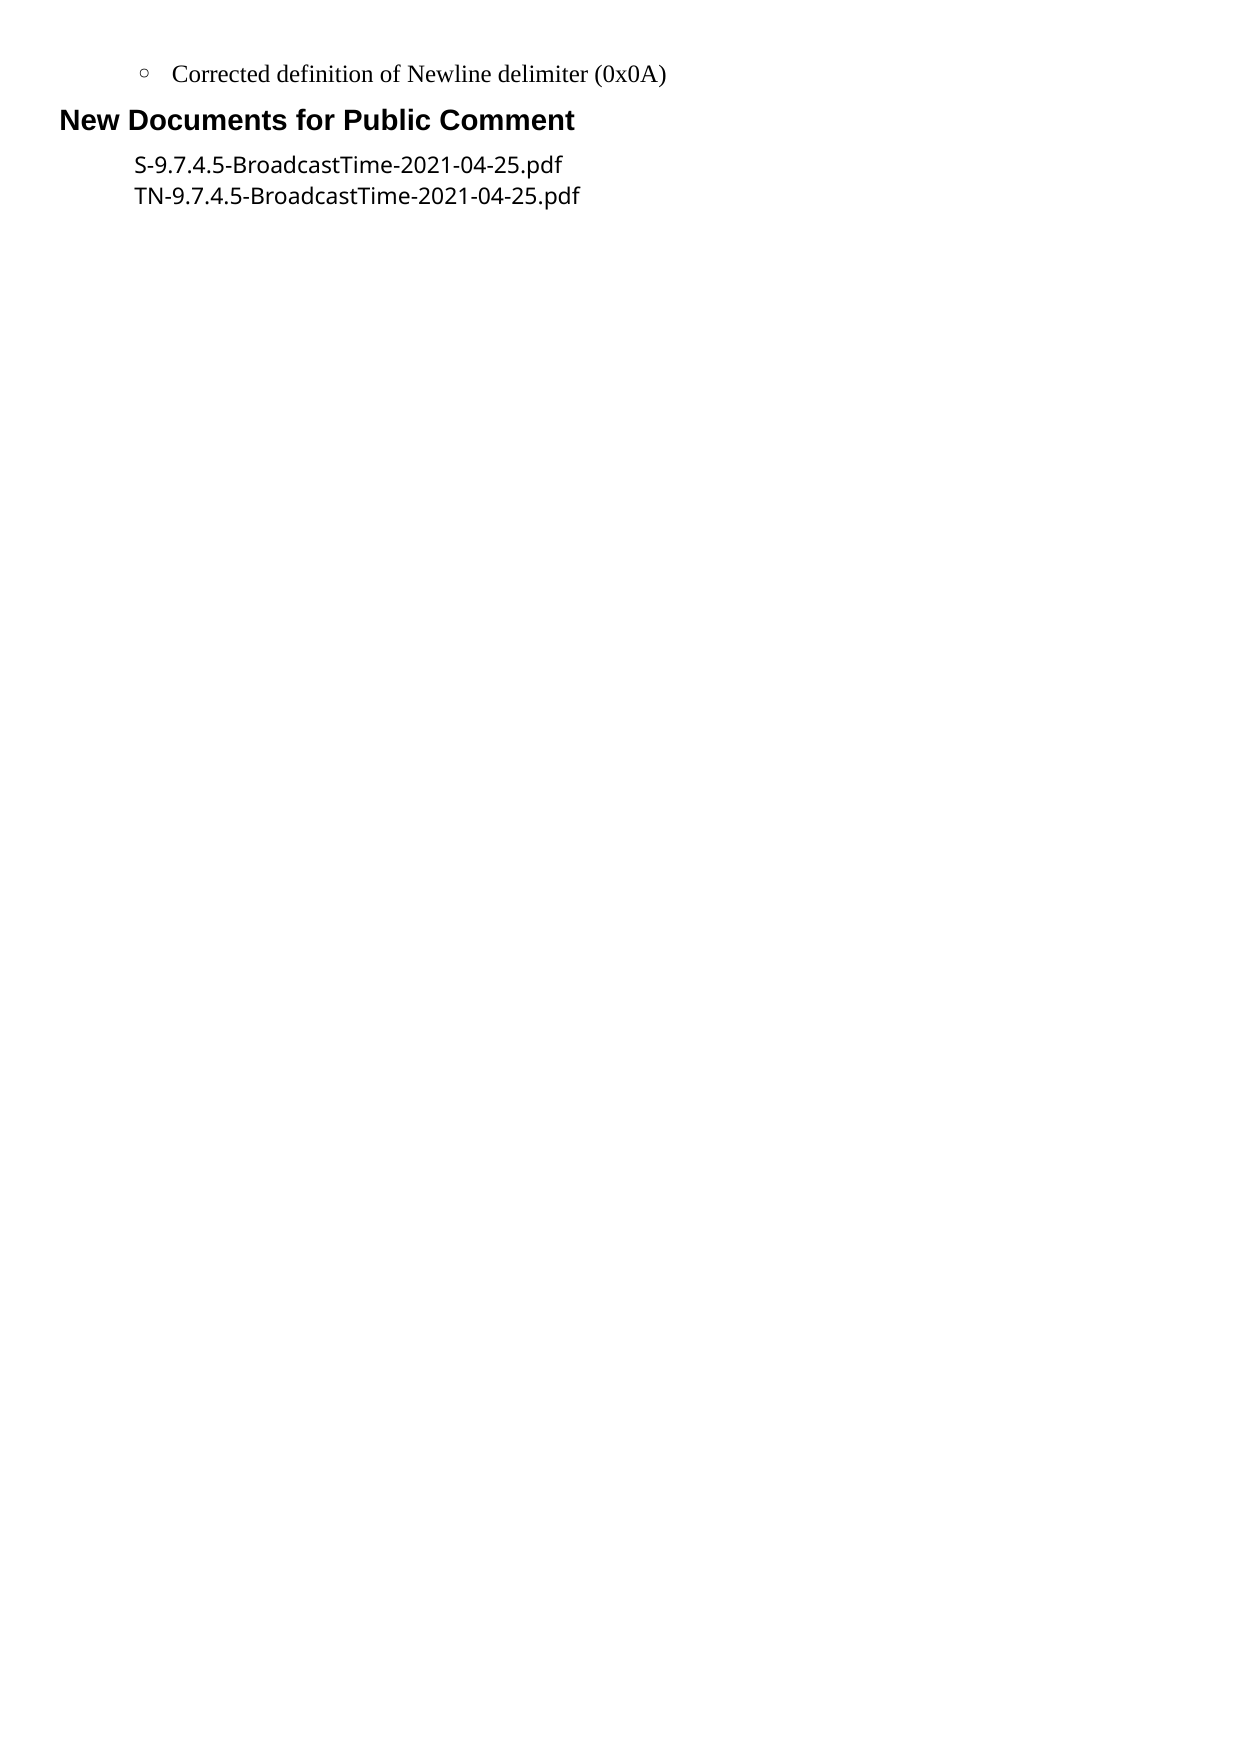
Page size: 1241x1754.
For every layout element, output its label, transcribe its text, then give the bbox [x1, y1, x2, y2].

text S-9.7.4.5-BroadcastTime-2021-04-25.pdf [134, 149, 1181, 180]
list Corrected definition of Newline delimiter (0x0A) [134, 59, 1181, 88]
subtitle New Documents for Public Comment [59, 102, 1181, 136]
text TN-9.7.4.5-BroadcastTime-2021-04-25.pdf [134, 180, 1181, 211]
